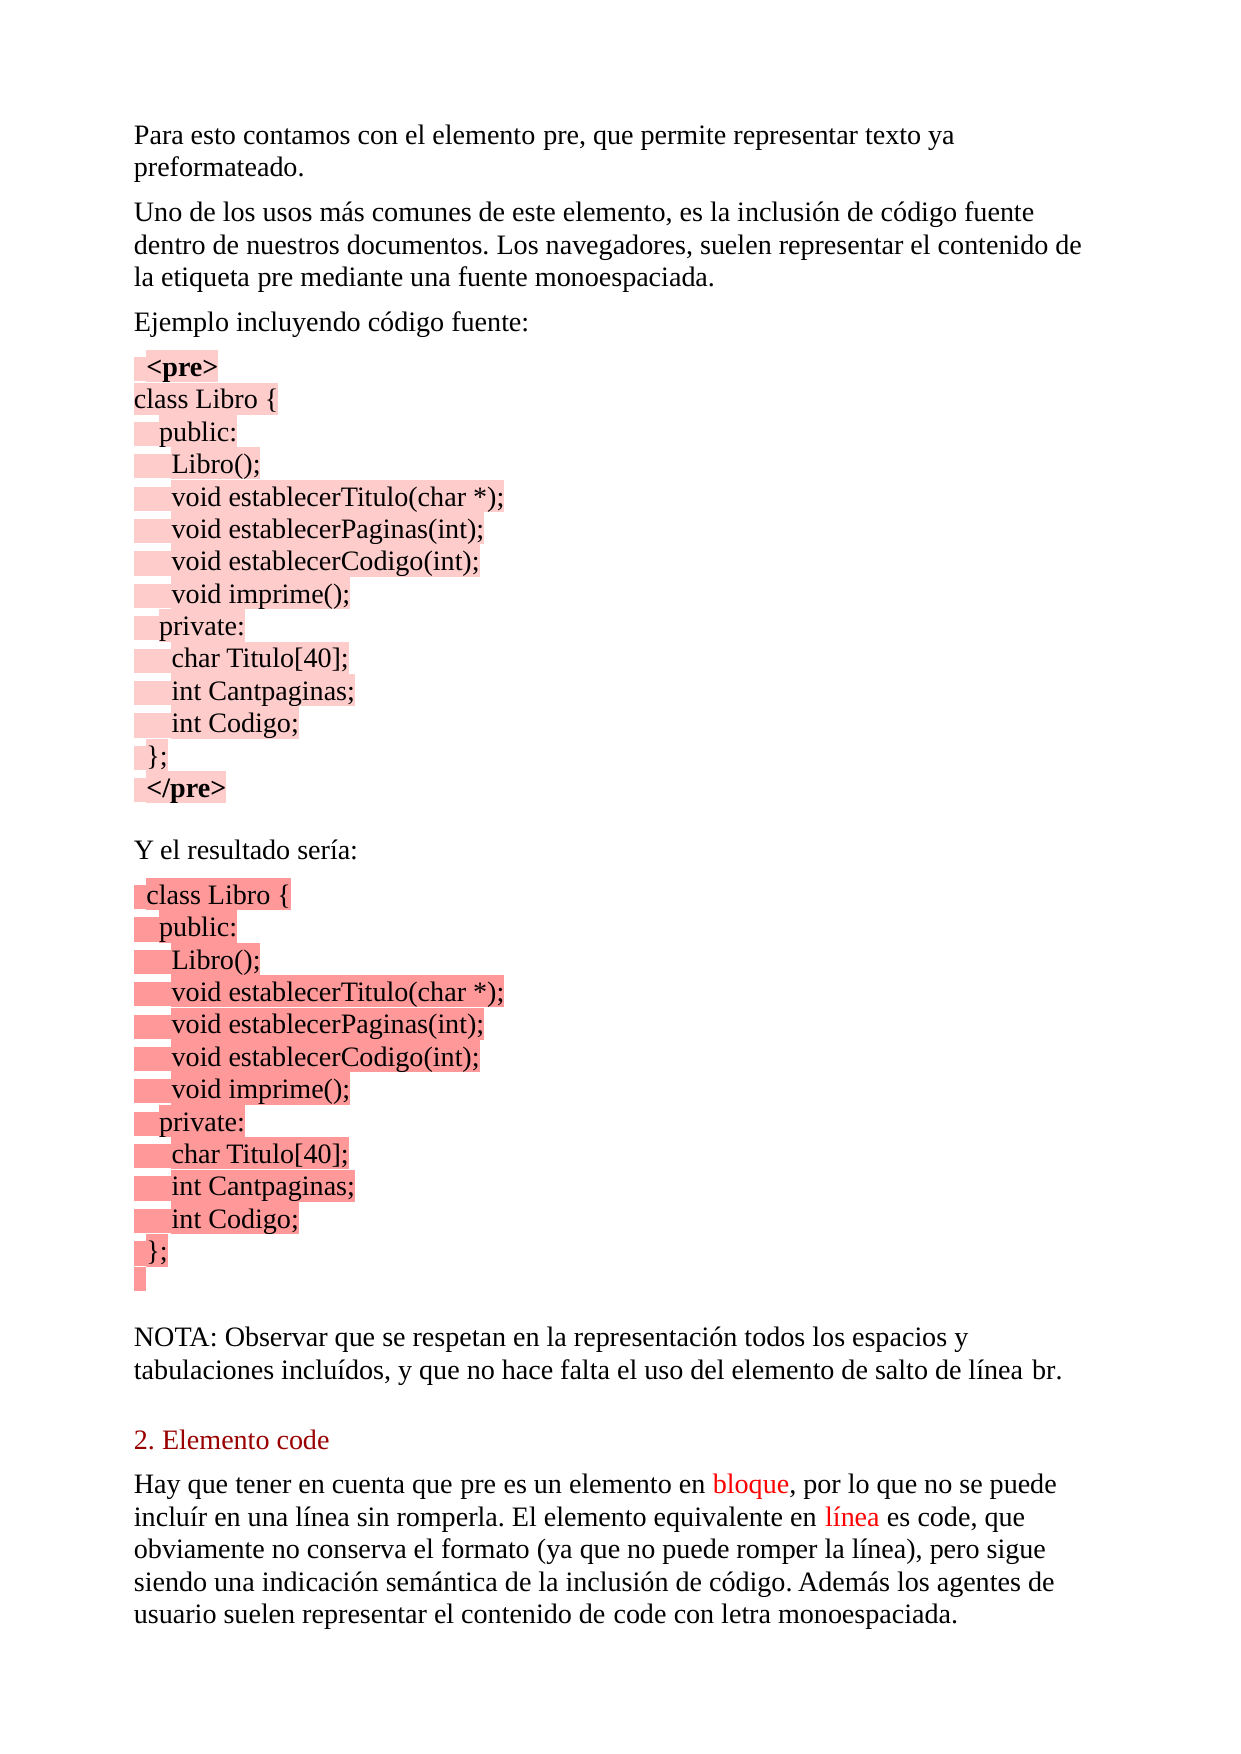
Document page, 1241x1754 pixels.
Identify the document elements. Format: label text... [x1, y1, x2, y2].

text char Titulo[40]; [134, 642, 1106, 674]
text int Codigo; [134, 706, 1106, 739]
text Uno de los usos más comunes de este elemento, es la inclusión de código fuente dentro de nuestros documentos. Los navegadores, suelen representar el contenido de la etiqueta pre mediante una fuente monoespaciada. [134, 195, 1106, 293]
text class Libro { [134, 382, 1106, 415]
text void establecerPaginas(int); [134, 1007, 1106, 1040]
text NOTA: Observar que se respetan en la representación todos los espacios y tabulaciones incluídos, y que no hace falta el uso del elemento de salto de línea br. [134, 1320, 1106, 1385]
text Hay que tener en cuenta que pre es un elemento en bloque, por lo que no se puede incluír en una línea sin romperla. El elemento equivalente en línea es code, que obviamente no conserva el formato (ya que no puede romper la línea), pero sigue siendo una indicación semántica de la inclusión de código. Además los agentes de usuario suelen representar el contenido de code con letra monoespaciada. [134, 1468, 1106, 1629]
text private: [134, 1105, 1106, 1137]
text Y el resultado sería: [134, 833, 1106, 865]
text Libro(); [134, 447, 1106, 479]
text void establecerTitulo(char *); [134, 479, 1106, 512]
text class Libro { [134, 878, 1106, 910]
text char Titulo[40]; [134, 1137, 1106, 1169]
text public: [134, 415, 1106, 447]
text Para esto contamos con el elemento pre, que permite representar texto ya preformateado. [134, 118, 1106, 183]
text void establecerCodigo(int); [134, 1040, 1106, 1072]
text private: [134, 609, 1106, 642]
text }; [134, 739, 1106, 771]
text void imprime(); [134, 577, 1106, 609]
text Ejemplo incluyendo código fuente: [134, 305, 1106, 337]
text int Codigo; [134, 1202, 1106, 1234]
subtitle 2. Elemento code [134, 1423, 1106, 1455]
text void imprime(); [134, 1072, 1106, 1105]
text </pre> [134, 771, 1106, 803]
text void establecerPaginas(int); [134, 512, 1106, 544]
text <pre> [134, 350, 1106, 382]
text void establecerCodigo(int); [134, 544, 1106, 577]
text int Cantpaginas; [134, 1169, 1106, 1202]
text Libro(); [134, 943, 1106, 975]
text public: [134, 910, 1106, 943]
text void establecerTitulo(char *); [134, 975, 1106, 1007]
text }; [134, 1234, 1106, 1267]
text int Cantpaginas; [134, 674, 1106, 706]
